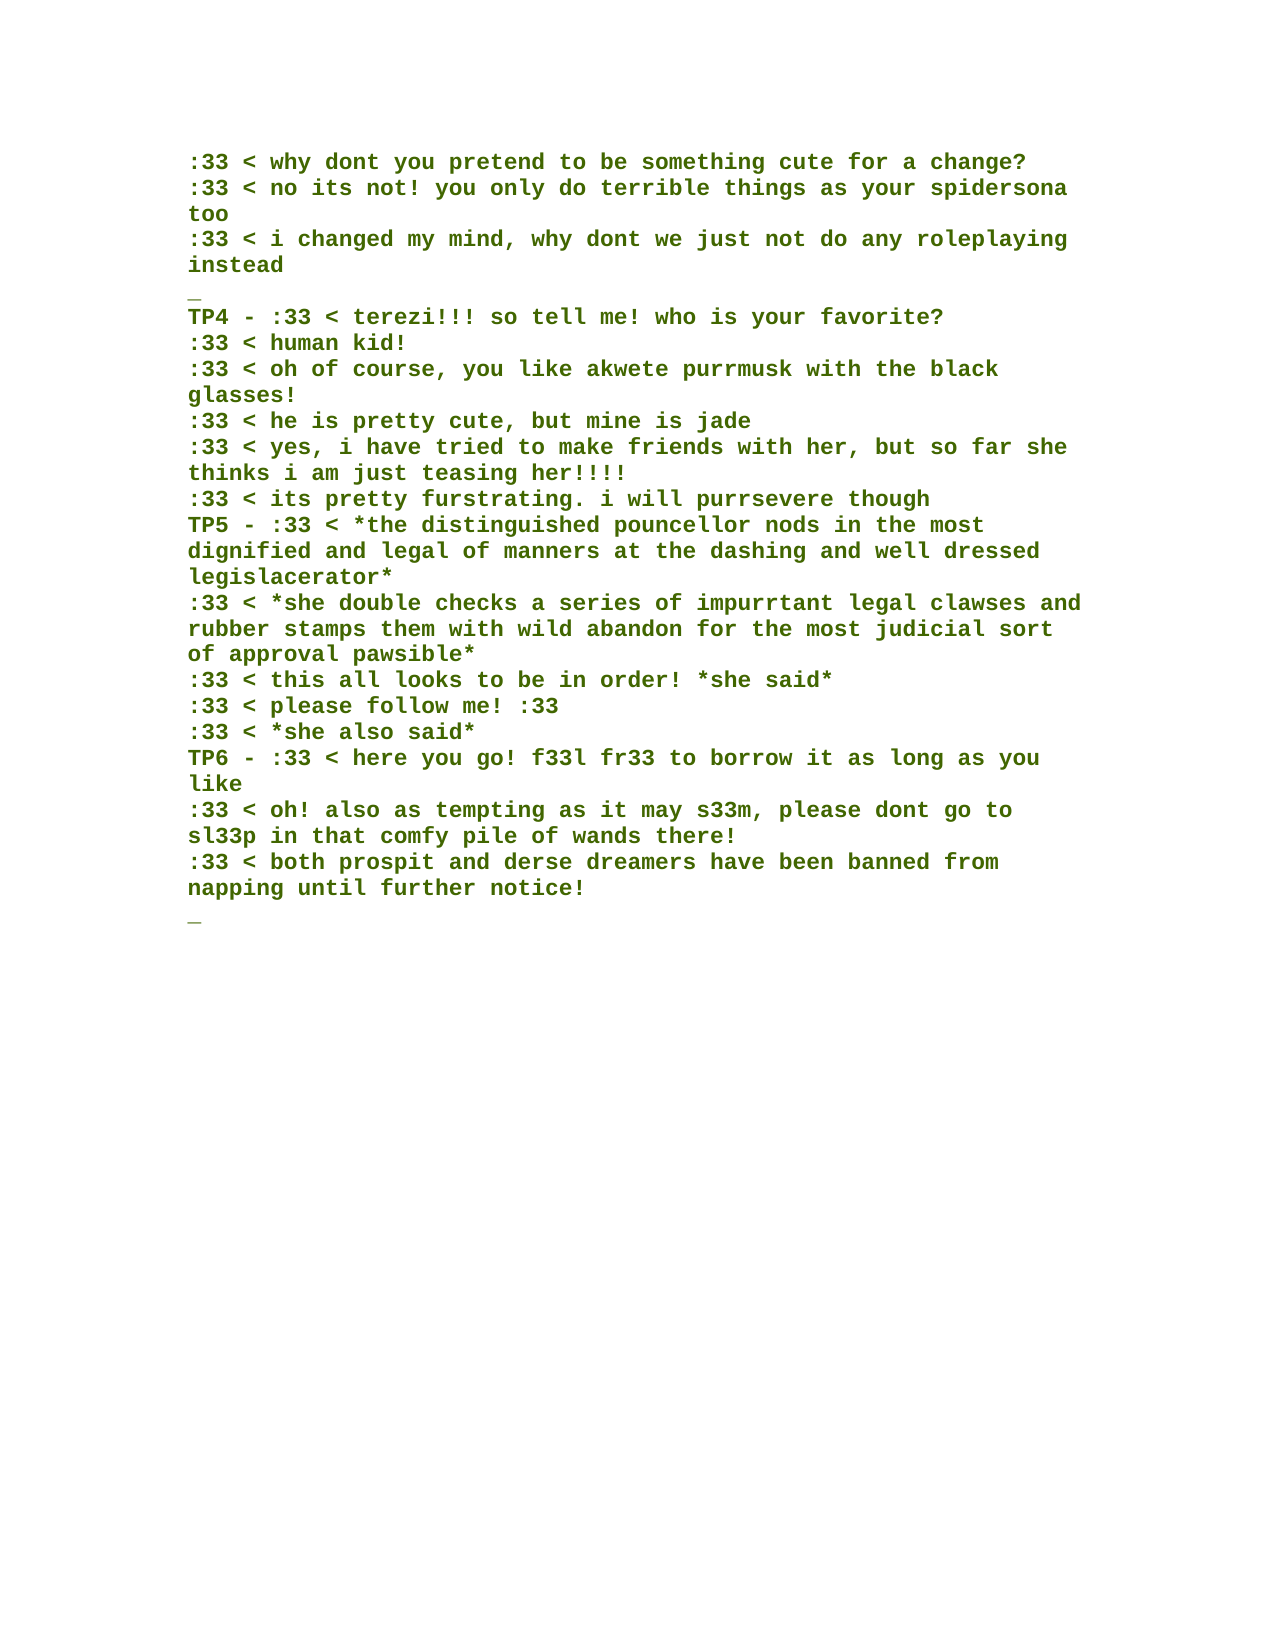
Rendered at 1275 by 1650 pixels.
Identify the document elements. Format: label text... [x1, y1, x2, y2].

text TP5 - :33 < *the distinguished pouncellor nods in the most dignified and legal of manners at the dashing and well dressed legislacerator* [187, 513, 1087, 591]
text :33 < no its not! you only do terrible things as your spidersona too [187, 176, 1087, 228]
text :33 < *she double checks a series of impurrtant legal clawses and rubber stamps them with wild abandon for the most judicial sort of approval pawsible* [187, 591, 1087, 669]
text _ [187, 280, 1087, 306]
text :33 < both prospit and derse dreamers have been banned from napping until further notice! [187, 850, 1087, 902]
text :33 < please follow me! :33 [187, 695, 1087, 721]
text TP6 - :33 < here you go! f33l fr33 to borrow it as long as you like [187, 747, 1087, 798]
text :33 < this all looks to be in order! *she said* [187, 669, 1087, 695]
text _ [187, 902, 1087, 928]
text TP4 - :33 < terezi!!! so tell me! who is your favorite? [187, 306, 1087, 332]
text :33 < he is pretty cute, but mine is jade [187, 409, 1087, 435]
text :33 < its pretty furstrating. i will purrsevere though [187, 487, 1087, 513]
text :33 < yes, i have tried to make friends with her, but so far she thinks i am just teasing her!!!! [187, 435, 1087, 487]
text :33 < oh! also as tempting as it may s33m, please dont go to sl33p in that comfy pile of wands there! [187, 798, 1087, 850]
text :33 < oh of course, you like akwete purrmusk with the black glasses! [187, 357, 1087, 409]
text :33 < *she also said* [187, 721, 1087, 747]
text :33 < why dont you pretend to be something cute for a change? [187, 150, 1087, 176]
text :33 < human kid! [187, 332, 1087, 357]
text :33 < i changed my mind, why dont we just not do any roleplaying instead [187, 228, 1087, 280]
